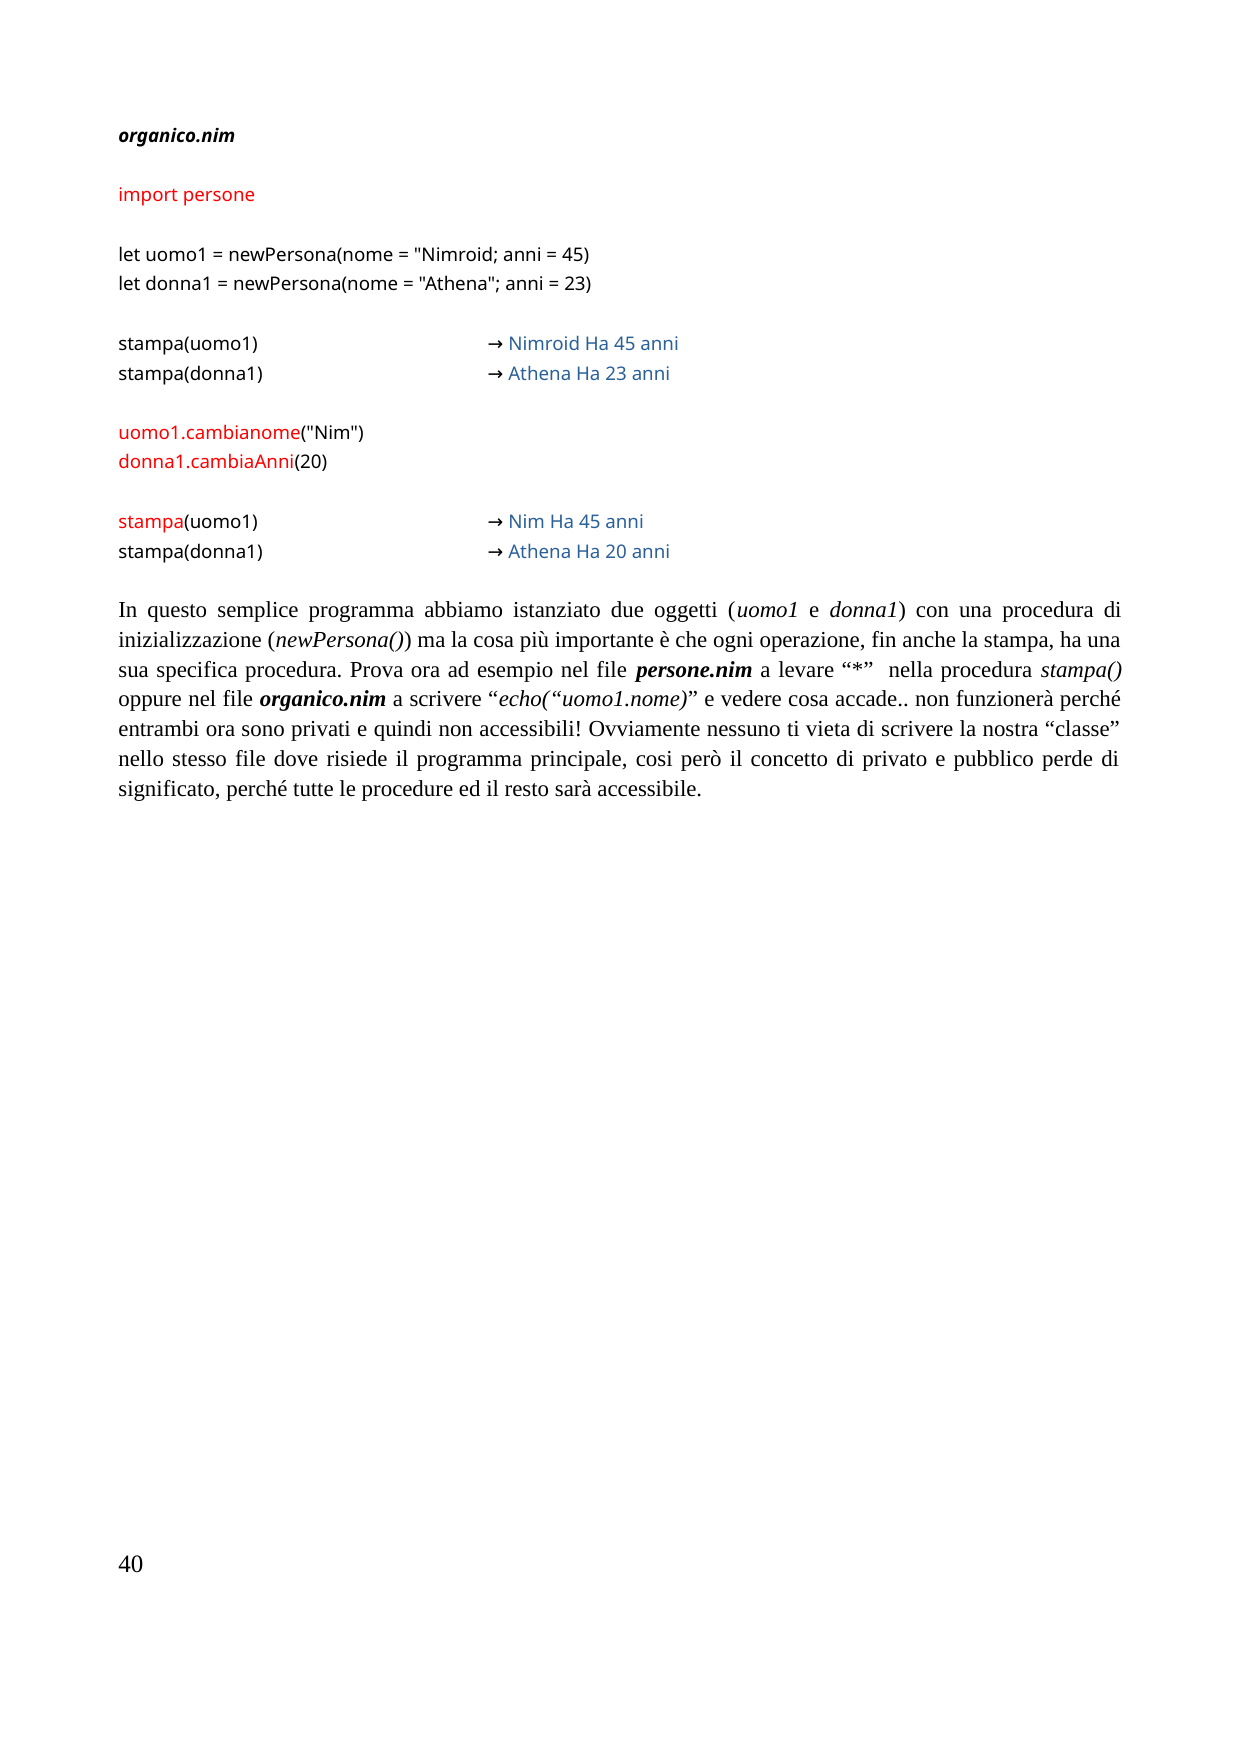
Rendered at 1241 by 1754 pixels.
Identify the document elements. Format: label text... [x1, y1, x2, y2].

text uomo1.cambianome("Nim") [118, 415, 1122, 445]
text let uomo1 = newPersona(nome = "Nimroid; anni = 45) [118, 237, 1122, 267]
text stampa(uomo1) → Nimroid Ha 45 anni [118, 326, 1122, 356]
text stampa(uomo1) → Nim Ha 45 anni [118, 504, 1122, 534]
text stampa(donna1) → Athena Ha 23 anni [118, 356, 1122, 385]
text import persone [118, 177, 1122, 207]
text donna1.cambiaAnni(20) [118, 445, 1122, 474]
text organico.nim [118, 118, 1122, 148]
text let donna1 = newPersona(nome = "Athena"; anni = 23) [118, 267, 1122, 296]
text stampa(donna1) → Athena Ha 20 anni [118, 534, 1122, 563]
text In questo semplice programma abbiamo istanziato due oggetti (uomo1 e donna1) con una procedura di inizializzazione (newPersona()) ma la cosa più importante è che ogni operazione, fin anche la stampa, ha una sua specifica procedura. Prova ora ad esempio nel file persone.nim a levare “*” nella procedura stampa() oppure nel file organico.nim a scrivere “echo(“uomo1.nome)” e vedere cosa accade.. non funzionerà perché entrambi ora sono privati e quindi non accessibili! Ovviamente nessuno ti vieta di scrivere la nostra “classe” nello stesso file dove risiede il programma principale, cosi però il concetto di privato e pubblico perde di significato, perché tutte le procedure ed il resto sarà accessibile. [118, 593, 1122, 801]
